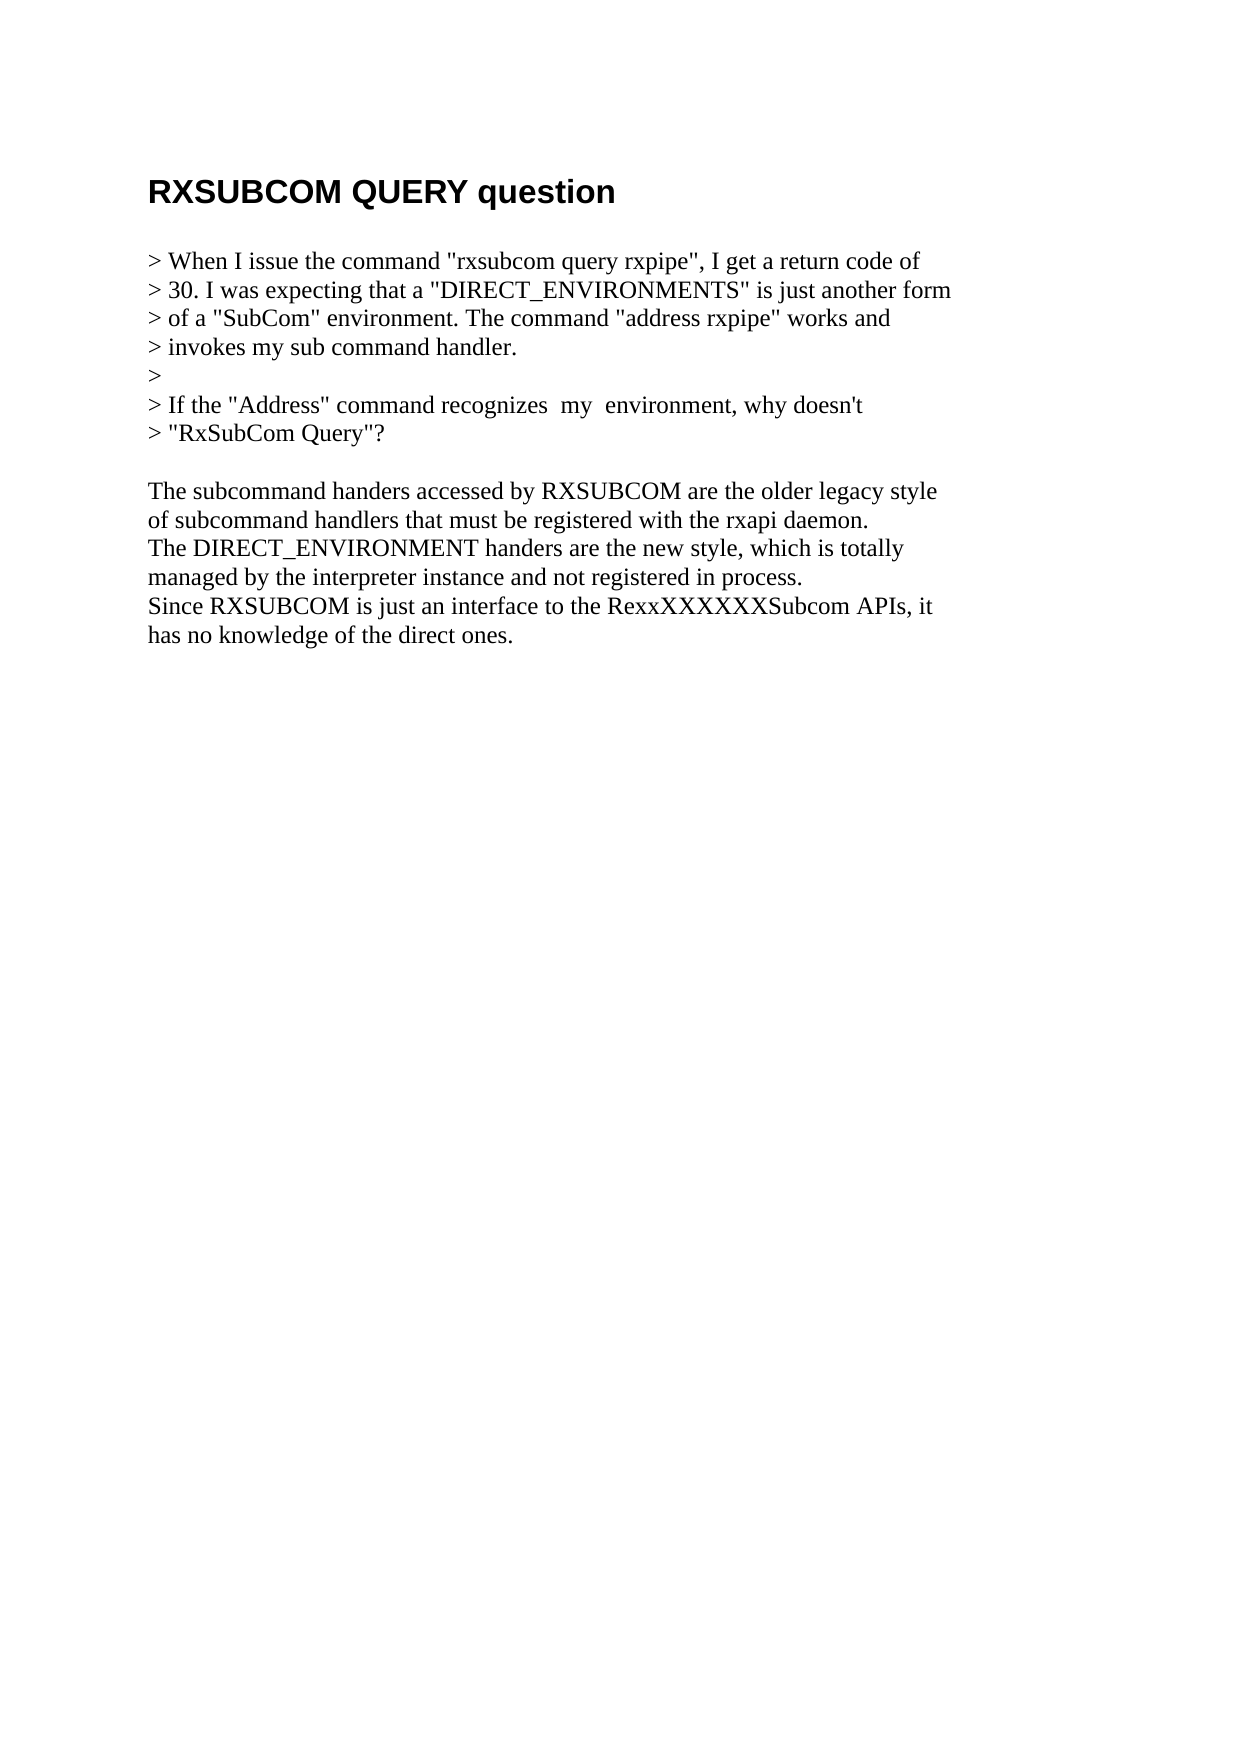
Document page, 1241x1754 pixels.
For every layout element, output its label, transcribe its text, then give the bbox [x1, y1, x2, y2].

text The subcommand handers accessed by RXSUBCOM are the older legacy style of subcommand handlers that must be registered with the rxapi daemon. The DIRECT_ENVIRONMENT handers are the new style, which is totally managed by the interpreter instance and not registered in process. Since RXSUBCOM is just an interface to the RexxXXXXXXSubcom APIs, it has no knowledge of the direct ones. [148, 476, 1093, 648]
text > When I issue the command "rxsubcom query rxpipe", I get a return code of > 30. I was expecting that a "DIRECT_ENVIRONMENTS" is just another form > of a "SubCom" environment. The command "address rxpipe" works and > invokes my sub command handler. > > If the "Address" command recognizes my environment, why doesn't > "RxSubCom Query"? [148, 246, 1093, 447]
subtitle RXSUBCOM QUERY question [148, 173, 1093, 211]
